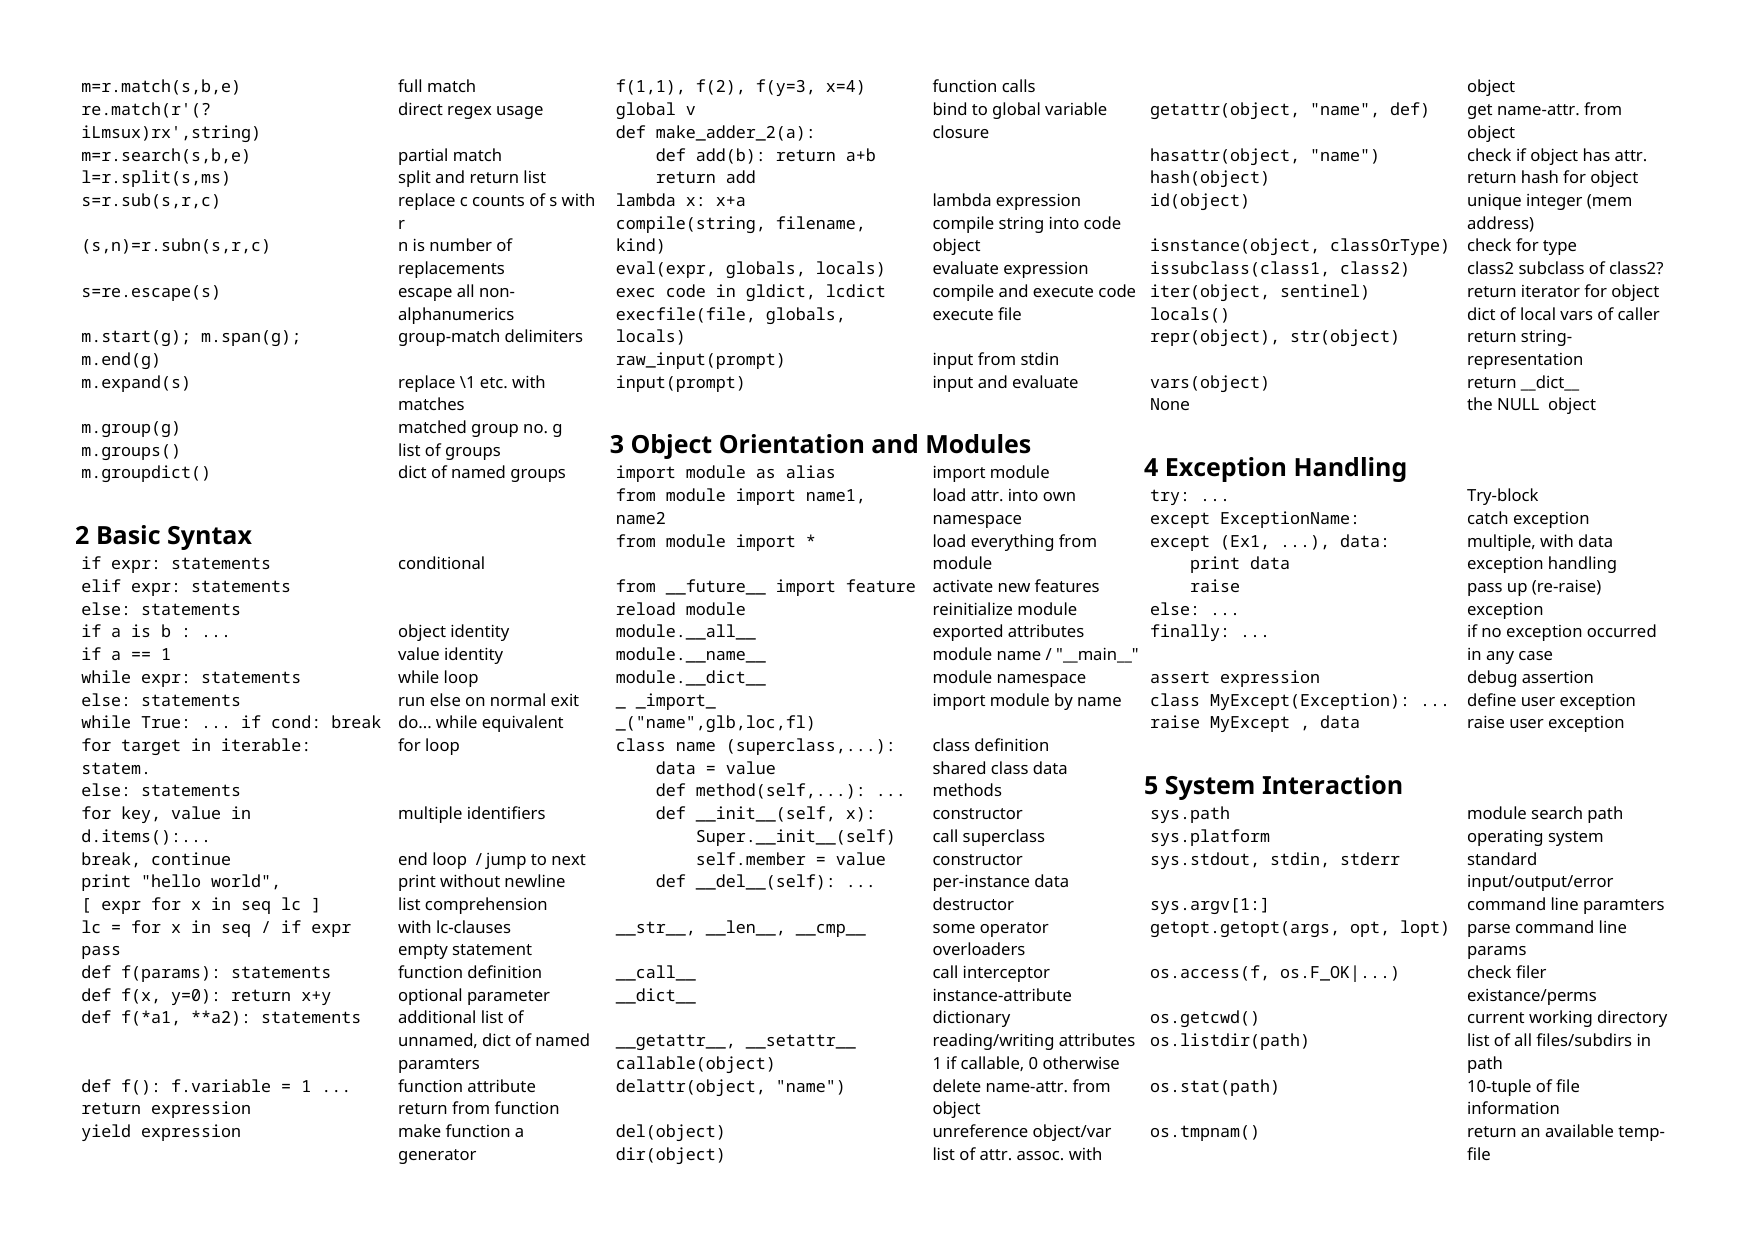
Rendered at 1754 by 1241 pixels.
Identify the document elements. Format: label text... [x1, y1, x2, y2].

table_cell list of attr. assoc. with [926, 1142, 1144, 1165]
table_cell m.group(g) [75, 416, 392, 438]
table_cell dir(object) [610, 1142, 926, 1165]
table_cell function calls [926, 75, 1144, 98]
table_cell return expression [75, 1097, 392, 1119]
table_cell n is number of replacements [392, 234, 609, 279]
table_cell def f(): f.variable = 1 ... [75, 1074, 392, 1097]
table_cell pass [75, 938, 392, 961]
table_cell object [1461, 75, 1679, 98]
table_cell input(prompt) [610, 370, 926, 393]
table_cell _ _import_ _("name",glb,loc,fl) [610, 688, 926, 733]
table_cell __getattr__, __setattr__ [610, 1029, 926, 1051]
table_cell exported attributes [926, 620, 1144, 643]
table_cell f(1,1), f(2), f(y=3, x=4) [610, 75, 926, 98]
table_cell dict of named groups [392, 461, 609, 484]
table_cell id(object) [1144, 189, 1461, 234]
table_cell raw_input(prompt) [610, 348, 926, 370]
table_cell return string-representation [1461, 325, 1679, 370]
table_cell unique integer (mem address) [1461, 189, 1679, 234]
table_cell for key, value in d.items():... [75, 802, 392, 847]
table_cell replace \1 etc. with matches [392, 370, 609, 416]
table_header import module as alias [610, 461, 926, 484]
table_cell multiple identifiers [392, 802, 609, 847]
table_cell input from stdin [926, 348, 1144, 370]
table_cell load attr. into own namespace [926, 484, 1144, 529]
table_cell re.match(r'(?iLmsux)rx',string) [75, 98, 392, 143]
table_cell class2 subclass of class2? [1461, 257, 1679, 279]
table_cell print "hello world", [75, 870, 392, 892]
table_cell global v [610, 98, 926, 120]
table_cell module namespace [926, 665, 1144, 688]
table_cell lambda expression [926, 189, 1144, 211]
table_cell print without newline [392, 870, 609, 892]
table_cell execute file [926, 302, 1144, 347]
table_cell object identity [392, 620, 609, 643]
table_cell end loop / jump to next [392, 847, 609, 870]
table_cell def f(x, y=0): return x+y [75, 983, 392, 1006]
table_header sys.path [1144, 802, 1461, 824]
table_cell m.groupdict() [75, 461, 392, 484]
table_cell __str__, __len__, __cmp__ [610, 915, 926, 961]
table_cell closure [926, 120, 1144, 188]
table_cell if a == 1 [75, 643, 392, 665]
table_cell None [1144, 393, 1461, 416]
table_header import module [926, 461, 1144, 484]
table_cell command line paramters [1461, 893, 1679, 915]
table_cell escape all non-alphanumerics [392, 279, 609, 325]
table_cell 1 if callable, 0 otherwise [926, 1051, 1144, 1074]
table_cell while loop run else on normal exit [392, 665, 609, 711]
table_cell get name-attr. from object [1461, 98, 1679, 143]
table_cell additional list of unnamed, dict of named paramters [392, 1006, 609, 1074]
table_cell parse command line params [1461, 915, 1679, 961]
table_cell dict of local vars of caller [1461, 302, 1679, 325]
table_cell isnstance(object, classOrType) [1144, 234, 1461, 257]
table_cell module.__dict__ [610, 665, 926, 688]
table_cell function attribute [392, 1074, 609, 1097]
table_cell for target in iterable: statem. else: statements [75, 734, 392, 802]
table_cell raise MyExcept , data [1144, 711, 1461, 733]
table_cell hash(object) [1144, 166, 1461, 188]
table_cell full match [392, 75, 609, 98]
table_cell evaluate expression [926, 257, 1144, 279]
table_cell list of groups [392, 438, 609, 461]
table_cell unreference object/var [926, 1120, 1144, 1142]
text 5 System Interaction [1144, 768, 1678, 802]
table_header module search path [1461, 802, 1679, 824]
table_cell input and evaluate [926, 370, 1144, 393]
table_cell replace c counts of s with r [392, 189, 609, 234]
table_cell execfile(file, globals, locals) [610, 302, 926, 347]
table_cell optional parameter [392, 983, 609, 1006]
table_cell from __future__ import feature [610, 575, 926, 597]
table_cell make function a generator [392, 1120, 609, 1165]
table_cell delattr(object, "name") [610, 1074, 926, 1119]
table_cell return __dict__ [1461, 370, 1679, 393]
table_cell debug assertion [1461, 665, 1679, 688]
table_cell m.expand(s) [75, 370, 392, 416]
table_cell os.tmpnam() [1144, 1120, 1461, 1165]
table_cell return iterator for object [1461, 279, 1679, 302]
table_cell sys.argv[1:] [1144, 893, 1461, 915]
table_header conditional [392, 552, 609, 620]
text 3 Object Orientation and Modules [609, 427, 1144, 461]
table_cell while True: ... if cond: break [75, 711, 392, 733]
table_cell callable(object) [610, 1051, 926, 1074]
table_cell def make_adder_2(a): def add(b): return a+b return add [610, 120, 926, 188]
table_cell def f(params): statements [75, 961, 392, 983]
table_cell module name / "__main__" [926, 643, 1144, 665]
table_cell matched group no. g [392, 416, 609, 438]
table_cell import module by name [926, 688, 1144, 733]
table_cell list comprehension with lc-clauses [392, 893, 609, 938]
table_cell class MyExcept(Exception): ... [1144, 688, 1461, 711]
table_cell lambda x: x+a [610, 189, 926, 211]
table_cell if a is b : ... [75, 620, 392, 643]
table_cell class definition shared class data methods constructor call superclass constructor per-instance data destructor [926, 734, 1144, 915]
table_cell module.__name__ [610, 643, 926, 665]
table_cell vars(object) [1144, 370, 1461, 393]
table_header try: ... except ExceptionName: except (Ex1, ...), data: print data raise else: ... finally: ... [1144, 484, 1461, 665]
table_cell instance-attribute dictionary [926, 983, 1144, 1029]
table_cell __call__ [610, 961, 926, 983]
table_cell 10-tuple of file information [1461, 1074, 1679, 1119]
table_cell delete name-attr. from object [926, 1074, 1144, 1119]
table_cell current working directory [1461, 1006, 1679, 1029]
table_cell getopt.getopt(args, opt, lopt) [1144, 915, 1461, 961]
table_cell del(object) [610, 1120, 926, 1142]
table_cell os.stat(path) [1144, 1074, 1461, 1119]
table_cell m=r.match(s,b,e) [75, 75, 392, 98]
table_cell compile(string, filename, kind) [610, 211, 926, 257]
table_cell return from function [392, 1097, 609, 1119]
table_cell activate new features [926, 575, 1144, 597]
table_cell return an available temp-file [1461, 1120, 1679, 1165]
table_cell check if object has attr. [1461, 143, 1679, 166]
table_cell value identity [392, 643, 609, 665]
table_cell getattr(object, "name", def) [1144, 98, 1461, 143]
table_cell bind to global variable [926, 98, 1144, 120]
table_cell check filer existance/perms [1461, 961, 1679, 1006]
table_cell while expr: statements else: statements [75, 665, 392, 711]
table_cell from module import * [610, 529, 926, 574]
table_cell os.getcwd() [1144, 1006, 1461, 1029]
table_cell m.groups() [75, 438, 392, 461]
table_cell empty statement [392, 938, 609, 961]
table_cell yield expression [75, 1120, 392, 1165]
table_cell for loop [392, 734, 609, 802]
table_cell reading/writing attributes [926, 1029, 1144, 1051]
table_cell the NULL object [1461, 393, 1679, 416]
table_cell exec code in gldict, lcdict [610, 279, 926, 302]
table_cell [ expr for x in seq lc ] lc = for x in seq / if expr [75, 893, 392, 938]
table_cell compile string into code object [926, 211, 1144, 257]
table_cell sys.stdout, stdin, stderr [1144, 847, 1461, 892]
table_cell load everything from module [926, 529, 1144, 574]
table_cell group-match delimiters [392, 325, 609, 370]
table_cell issubclass(class1, class2) [1144, 257, 1461, 279]
table_cell function definition [392, 961, 609, 983]
table_cell break, continue [75, 847, 392, 870]
table_cell [1144, 75, 1461, 98]
table_cell class name (superclass,...): data = value def method(self,...): ... def __init__(self, x): Super.__init__(self) self.member = value def __del__(self): ... [610, 734, 926, 915]
table_cell os.listdir(path) [1144, 1029, 1461, 1074]
table_cell sys.platform [1144, 824, 1461, 847]
table_cell os.access(f, os.F_OK|...) [1144, 961, 1461, 1006]
table_cell repr(object), str(object) [1144, 325, 1461, 370]
table_cell iter(object, sentinel) [1144, 279, 1461, 302]
table_cell split and return list [392, 166, 609, 188]
table_cell some operator overloaders [926, 915, 1144, 961]
table_cell locals() [1144, 302, 1461, 325]
table_cell define user exception [1461, 688, 1679, 711]
table_cell reinitialize module [926, 597, 1144, 620]
table_cell eval(expr, globals, locals) [610, 257, 926, 279]
table_cell s=r.sub(s,r,c) [75, 189, 392, 234]
table_cell m.start(g); m.span(g); m.end(g) [75, 325, 392, 370]
table_cell call interceptor [926, 961, 1144, 983]
table_header if expr: statements elif expr: statements else: statements [75, 552, 392, 620]
table_cell def f(*a1, **a2): statements [75, 1006, 392, 1074]
table_cell return hash for object [1461, 166, 1679, 188]
table_cell (s,n)=r.subn(s,r,c) [75, 234, 392, 279]
table_cell l=r.split(s,ms) [75, 166, 392, 188]
table_cell from module import name1, name2 [610, 484, 926, 529]
table_cell hasattr(object, "name") [1144, 143, 1461, 166]
table_cell operating system [1461, 824, 1679, 847]
table_cell assert expression [1144, 665, 1461, 688]
table_cell partial match [392, 143, 609, 166]
table_cell __dict__ [610, 983, 926, 1029]
table_cell m=r.search(s,b,e) [75, 143, 392, 166]
table_cell module.__all__ [610, 620, 926, 643]
table_cell reload module [610, 597, 926, 620]
text 4 Exception Handling [1144, 450, 1678, 484]
table_header Try-block catch exception multiple, with data exception handling pass up (re-raise) exception if no exception occurred in any case [1461, 484, 1679, 665]
text 2 Basic Syntax [75, 518, 609, 552]
table_cell check for type [1461, 234, 1679, 257]
table_cell standard input/output/error [1461, 847, 1679, 892]
table_cell do... while equivalent [392, 711, 609, 733]
table_cell direct regex usage [392, 98, 609, 143]
table_cell raise user exception [1461, 711, 1679, 733]
table_cell s=re.escape(s) [75, 279, 392, 325]
table_cell list of all files/subdirs in path [1461, 1029, 1679, 1074]
table_cell compile and execute code [926, 279, 1144, 302]
